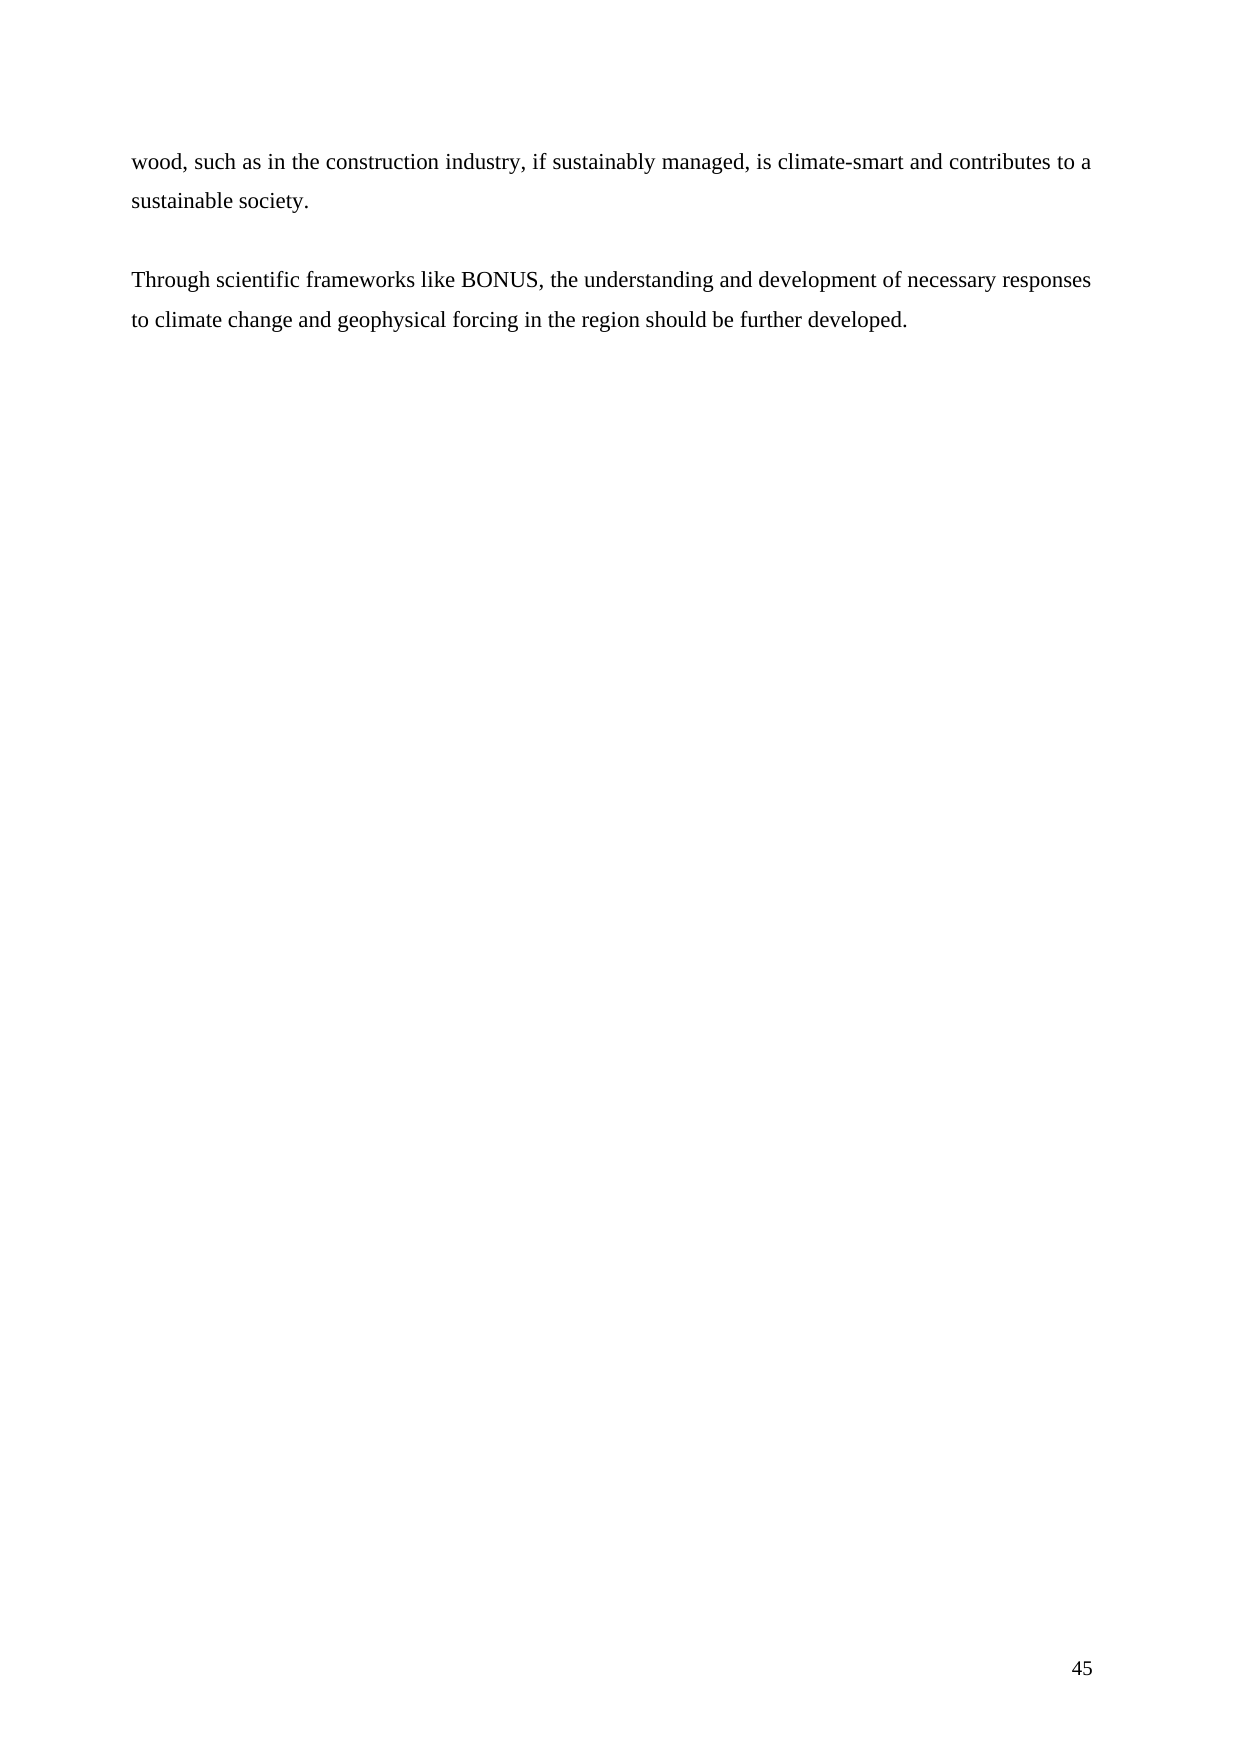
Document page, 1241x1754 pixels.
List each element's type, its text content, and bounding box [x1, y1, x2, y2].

text wood, such as in the construction industry, if sustainably managed, is climate-smart and contributes to a sustainable society. [131, 148, 1092, 213]
text Through scientific frameworks like BONUS, the understanding and development of necessary responses to climate change and geophysical forcing in the region should be further developed. [131, 266, 1092, 332]
